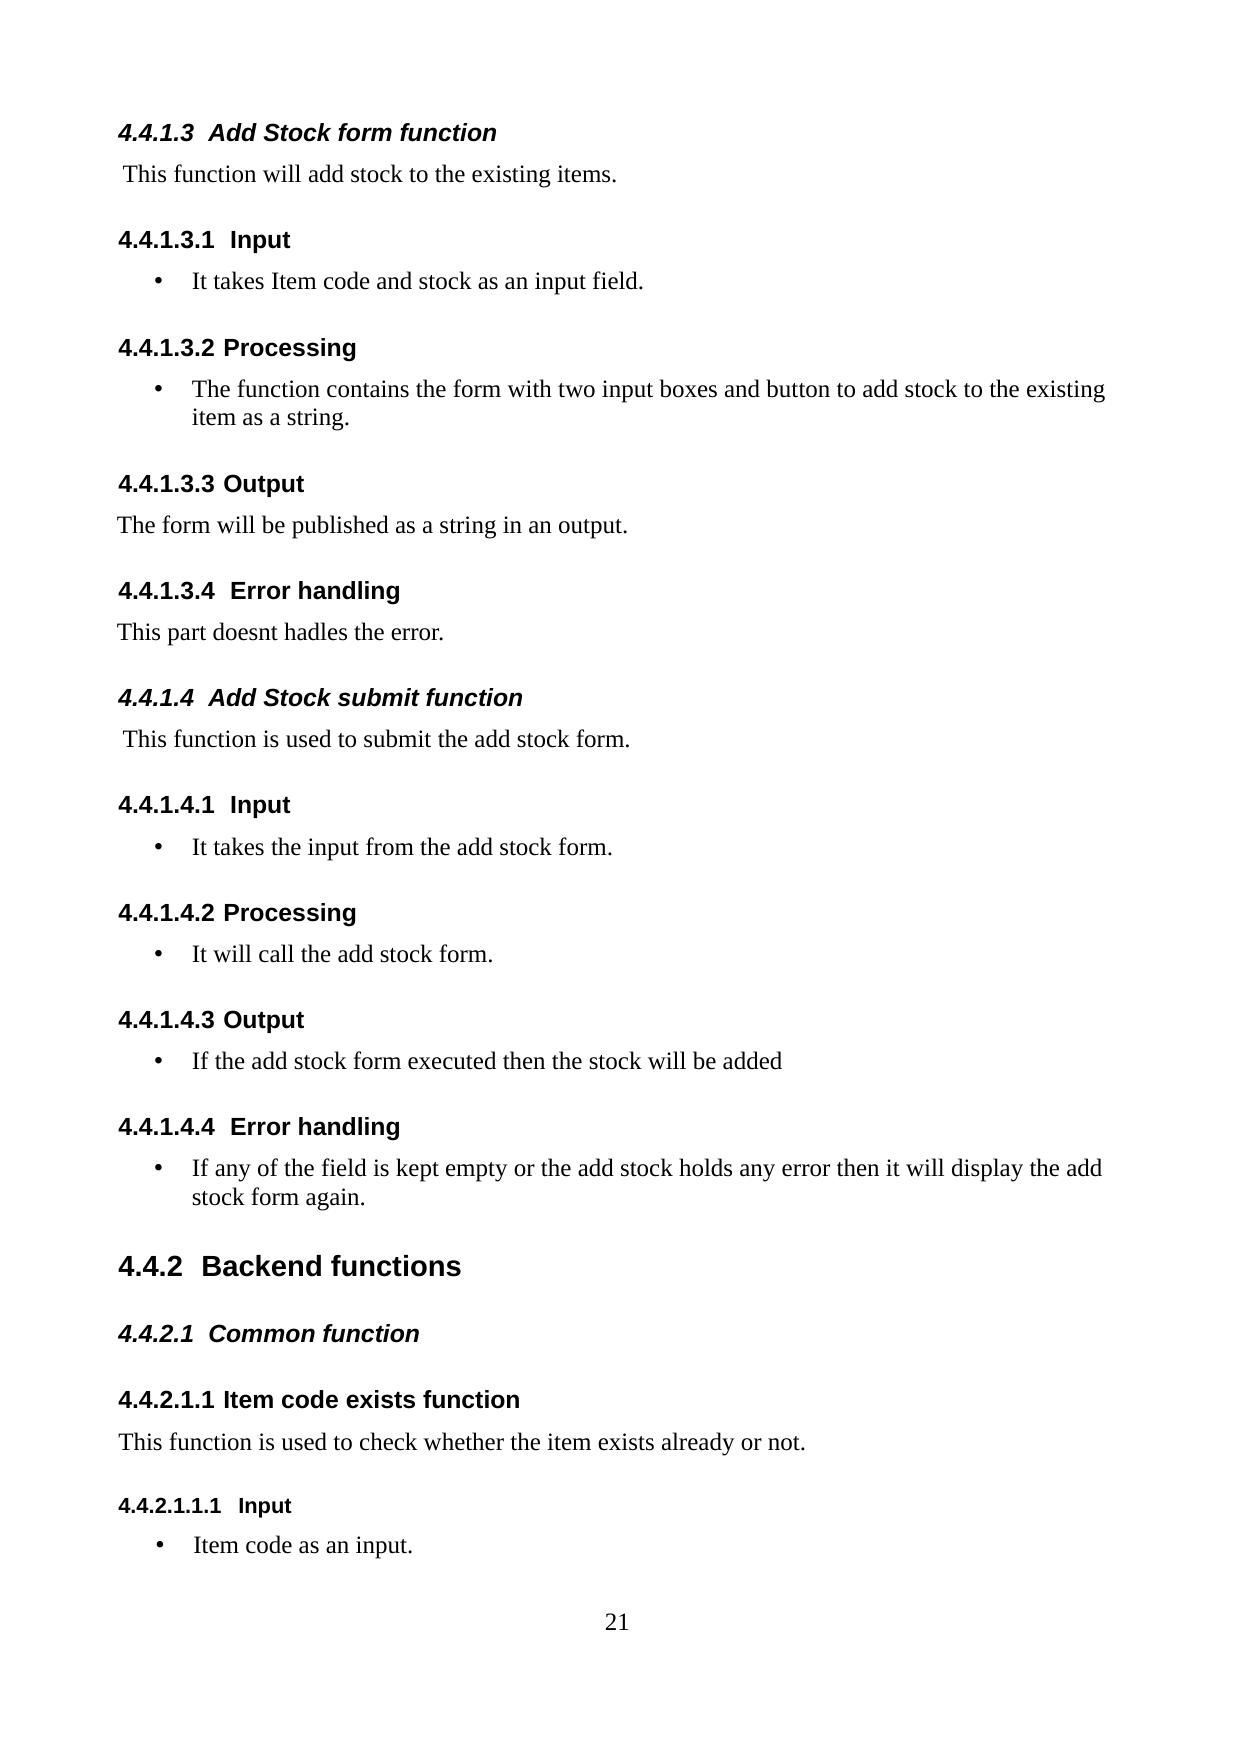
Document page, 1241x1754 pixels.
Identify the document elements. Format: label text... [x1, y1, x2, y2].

text This function is used to check whether the item exists already or not. [118, 1427, 1122, 1455]
subtitle Output [118, 1005, 1122, 1034]
list It takes Item code and stock as an input field. [154, 266, 1122, 295]
list If any of the field is kept empty or the add stock holds any error then it will display the add stock form again. [154, 1153, 1122, 1211]
subtitle Item code exists function [118, 1386, 1122, 1414]
subtitle Input [118, 1493, 1122, 1518]
list It will call the add stock form. [154, 939, 1122, 968]
list Item code as an input. [156, 1531, 1122, 1559]
subtitle Backend functions [118, 1248, 1122, 1282]
subtitle Output [118, 469, 1122, 497]
text The form will be published as a string in an output. [117, 510, 1122, 538]
subtitle Input [118, 791, 1122, 819]
subtitle Add Stock submit function [118, 683, 1122, 712]
subtitle Processing [118, 898, 1122, 926]
subtitle Error handling [118, 1112, 1122, 1141]
list The function contains the form with two input boxes and button to add stock to the existing item as a string. [154, 374, 1122, 431]
list If the add stock form executed then the stock will be added [154, 1046, 1122, 1075]
subtitle Processing [118, 333, 1122, 361]
subtitle Common function [118, 1319, 1122, 1348]
subtitle Input [118, 225, 1122, 254]
text This part doesnt hadles the error. [117, 617, 1122, 646]
list It takes the input from the add stock form. [154, 832, 1122, 860]
subtitle Error handling [118, 576, 1122, 604]
subtitle Add Stock form function [118, 118, 1122, 147]
text This function is used to submit the add stock form. [117, 724, 1122, 753]
text This function will add stock to the existing items. [117, 159, 1122, 188]
